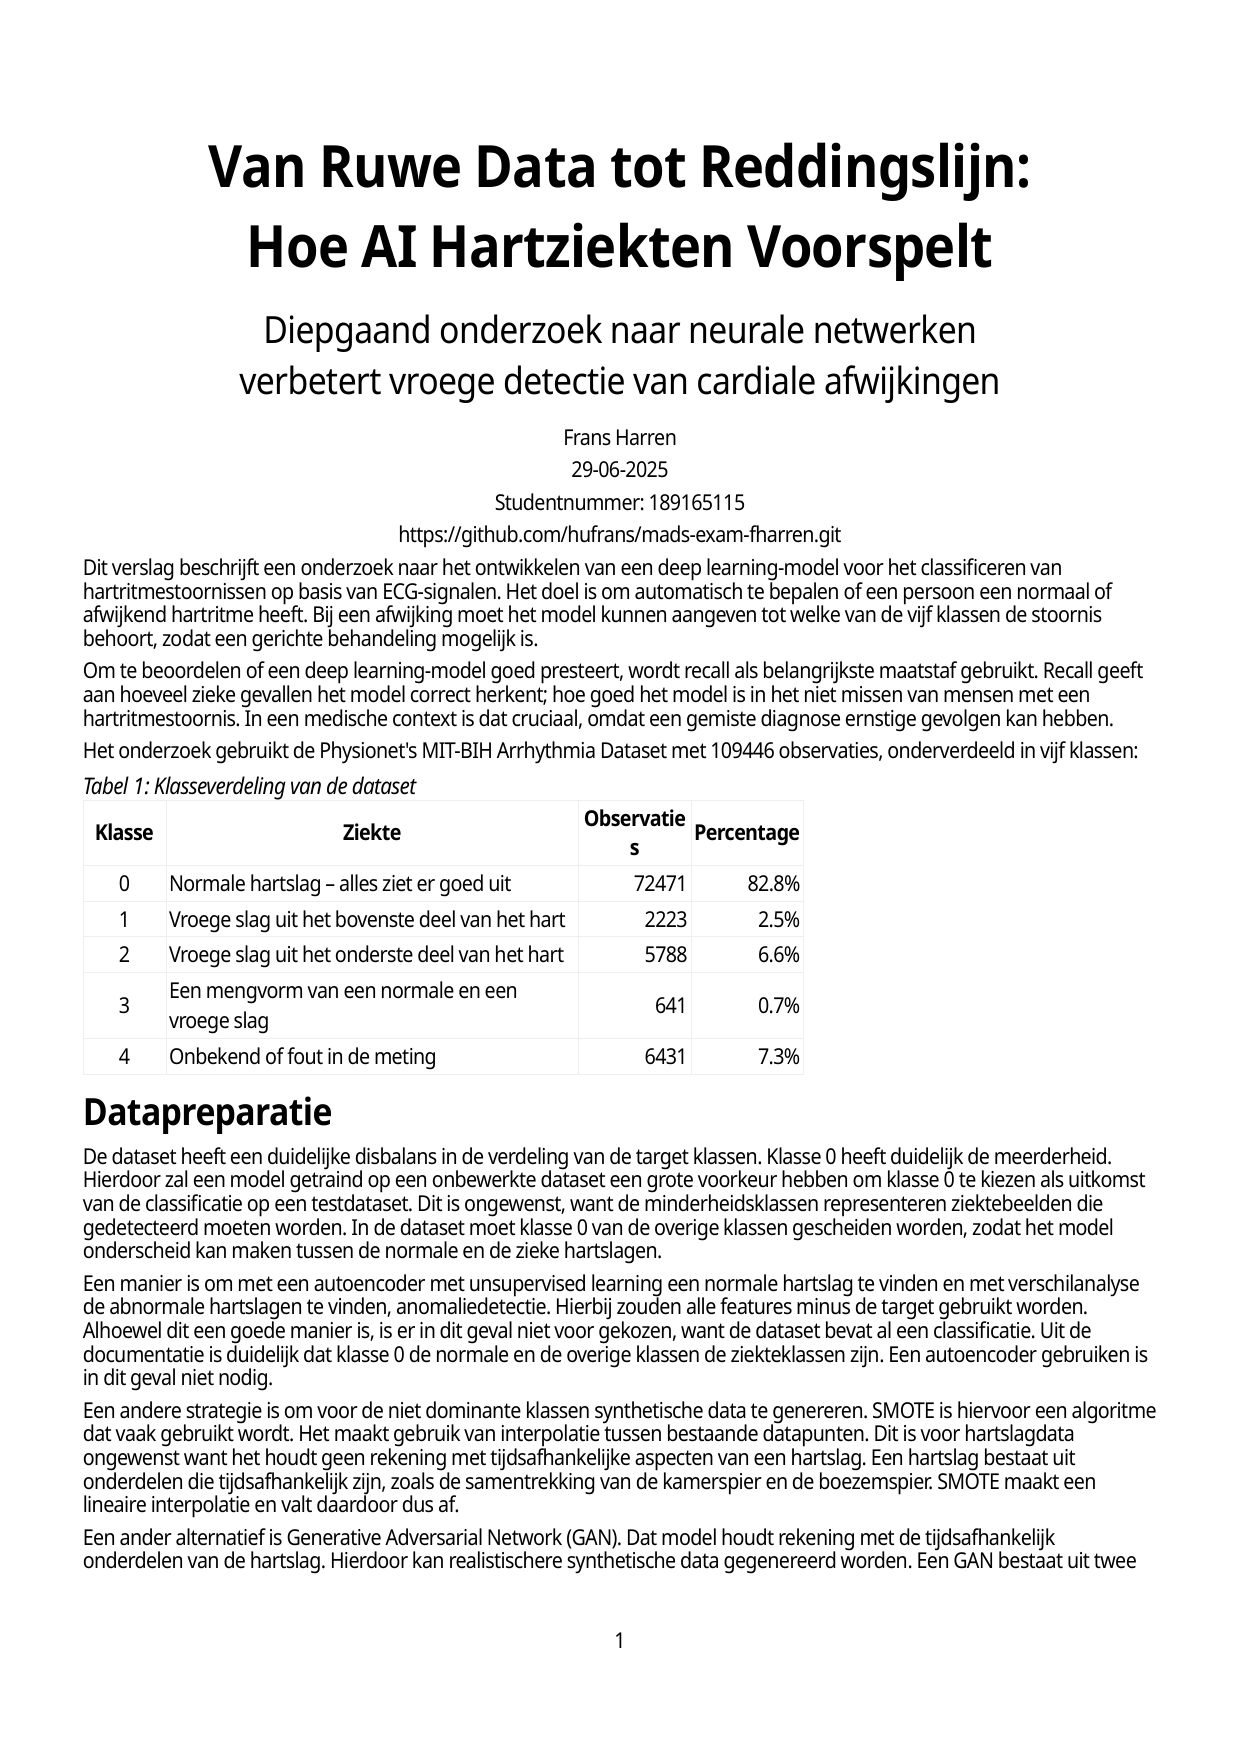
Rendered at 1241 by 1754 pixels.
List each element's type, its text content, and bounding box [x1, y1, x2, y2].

table_cell Een mengvorm van een normale en een vroege slag [167, 973, 578, 1038]
text Frans Harren [83, 427, 1157, 450]
text Dit verslag beschrijft een onderzoek naar het ontwikkelen van een deep learning-model voor het classificeren van hartritmestoornissen op basis van ECG-signalen. Het doel is om automatisch te bepalen of een persoon een normaal of afwijkend hartritme heeft. Bij een afwijking moet het model kunnen aangeven tot welke van de vijf klassen de stoornis behoort, zodat een gerichte behandeling mogelijk is. [83, 557, 1157, 651]
table_cell 5788 [579, 937, 691, 972]
table_cell 6.6% [692, 937, 803, 972]
table_cell 641 [579, 973, 691, 1038]
table_cell 0.7% [692, 973, 803, 1038]
table_cell Onbekend of fout in de meting [167, 1039, 578, 1073]
subtitle Datapreparatie [83, 1085, 1157, 1136]
table_cell 82.8% [692, 866, 803, 901]
table_header Percentage [692, 801, 803, 865]
table_cell 2 [84, 937, 166, 972]
table_header Klasse [84, 801, 166, 865]
text Tabel 1: Klasseverdeling van de dataset [83, 776, 1157, 799]
table_cell 4 [84, 1039, 166, 1073]
text https://github.com/hufrans/mads-exam-fharren.git [83, 524, 1157, 548]
text Om te beoordelen of een deep learning-model goed presteert, wordt recall als belangrijkste maatstaf gebruikt. Recall geeft aan hoeveel zieke gevallen het model correct herkent; hoe goed het model is in het niet missen van mensen met een hartritmestoornis. In een medische context is dat cruciaal, omdat een gemiste diagnose ernstige gevolgen kan hebben. [83, 660, 1157, 731]
title Van Ruwe Data tot Reddingslijn: Hoe AI Hartziekten Voorspelt [83, 125, 1157, 284]
text Studentnummer: 189165115 [83, 492, 1157, 515]
text Een manier is om met een autoencoder met unsupervised learning een normale hartslag te vinden en met verschilanalyse de abnormale hartslagen te vinden, anomaliedetectie. Hierbij zouden alle features minus de target gebruikt worden. Alhoewel dit een goede manier is, is er in dit geval niet voor gekozen, want de dataset bevat al een classificatie. Uit de documentatie is duidelijk dat klasse 0 de normale en de overige klassen de ziekteklassen zijn. Een autoencoder gebruiken is in dit geval niet nodig. [83, 1272, 1157, 1391]
table_cell 0 [84, 866, 166, 901]
text De dataset heeft een duidelijke disbalans in de verdeling van de target klassen. Klasse 0 heeft duidelijk de meerderheid. Hierdoor zal een model getraind op een onbewerkte dataset een grote voorkeur hebben om klasse 0 te kiezen als uitkomst van de classificatie op een testdataset. Dit is ongewenst, want de minderheidsklassen representeren ziektebeelden die gedetecteerd moeten worden. In de dataset moet klasse 0 van de overige klassen gescheiden worden, zodat het model onderscheid kan maken tussen de normale en de zieke hartslagen. [83, 1145, 1157, 1263]
subtitle Diepgaand onderzoek naar neurale netwerken verbetert vroege detectie van cardiale afwijkingen [83, 303, 1157, 405]
table_cell Vroege slag uit het bovenste deel van het hart [167, 902, 578, 936]
text 29-06-2025 [83, 459, 1157, 483]
table_cell 2.5% [692, 902, 803, 936]
table_cell 6431 [579, 1039, 691, 1073]
table_header Observaties [579, 801, 691, 865]
text Het onderzoek gebruikt de Physionet's MIT-BIH Arrhythmia Dataset met 109446 observaties, onderverdeeld in vijf klassen: [83, 740, 1157, 763]
table_header Ziekte [167, 801, 578, 865]
table_cell Vroege slag uit het onderste deel van het hart [167, 937, 578, 972]
table_cell 72471 [579, 866, 691, 901]
table_cell 3 [84, 973, 166, 1038]
text Een ander alternatief is Generative Adversarial Network (GAN). Dat model houdt rekening met de tijdsafhankelijk onderdelen van de hartslag. Hierdoor kan realistischere synthetische data gegenereerd worden. Een GAN bestaat uit twee [83, 1526, 1157, 1574]
table_cell 1 [84, 902, 166, 936]
table_cell Normale hartslag – alles ziet er goed uit [167, 866, 578, 901]
table_cell 2223 [579, 902, 691, 936]
table_cell 7.3% [692, 1039, 803, 1073]
text Een andere strategie is om voor de niet dominante klassen synthetische data te genereren. SMOTE is hiervoor een algoritme dat vaak gebruikt wordt. Het maakt gebruik van interpolatie tussen bestaande datapunten. Dit is voor hartslagdata ongewenst want het houdt geen rekening met tijdsafhankelijke aspecten van een hartslag. Een hartslag bestaat uit onderdelen die tijdsafhankelijk zijn, zoals de samentrekking van de kamerspier en de boezemspier. SMOTE maakt een lineaire interpolatie en valt daardoor dus af. [83, 1399, 1157, 1518]
